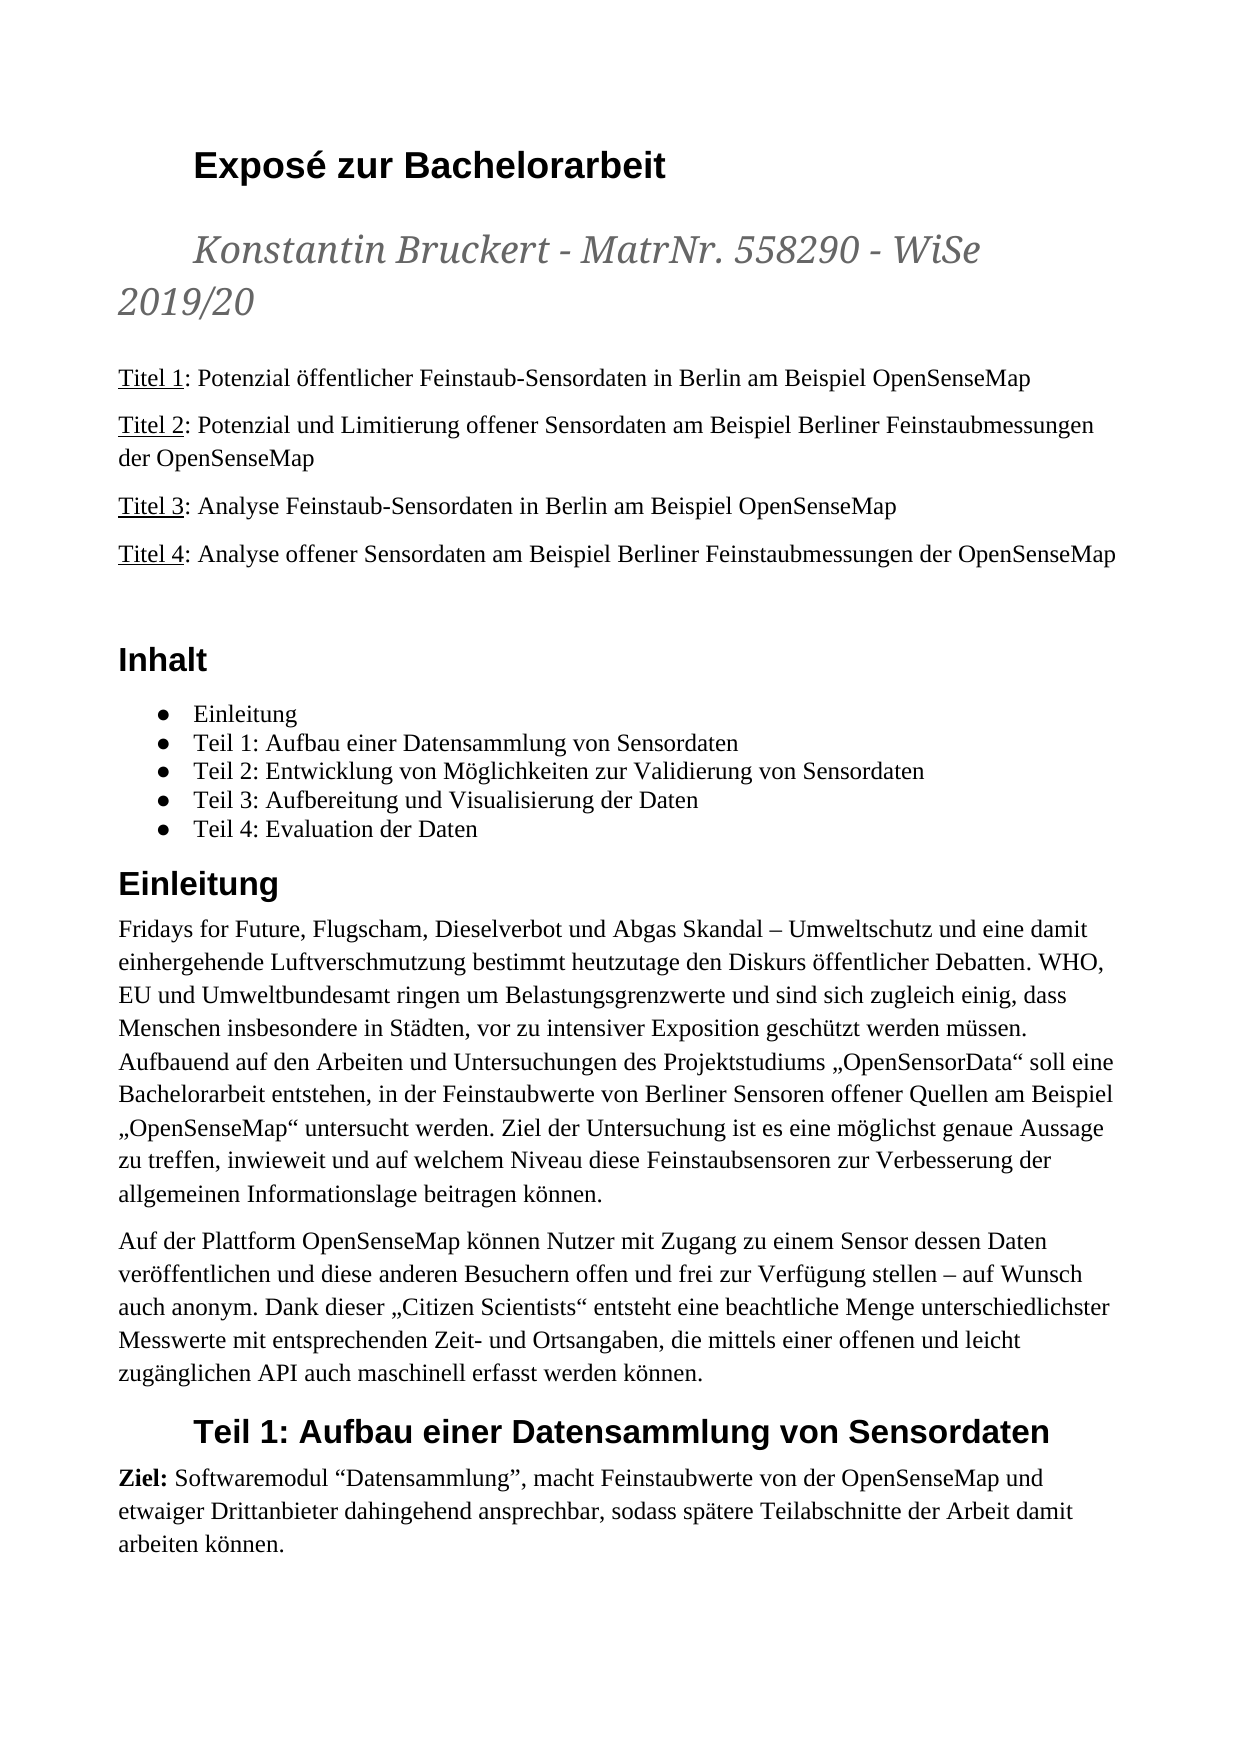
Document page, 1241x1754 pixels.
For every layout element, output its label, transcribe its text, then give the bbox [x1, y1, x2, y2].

text Ziel: Softwaremodul “Datensammlung”, macht Feinstaubwerte von der OpenSenseMap und etwaiger Drittanbieter dahingehend ansprechbar, sodass spätere Teilabschnitte der Arbeit damit arbeiten können. [118, 1463, 1122, 1558]
text Titel 4: Analyse offener Sensordaten am Beispiel Berliner Feinstaubmessungen der OpenSenseMap [118, 539, 1122, 567]
subtitle Einleitung [118, 863, 1122, 902]
list Einleitung [156, 699, 1122, 728]
list Teil 3: Aufbereitung und Visualisierung der Daten [156, 785, 1122, 814]
list Teil 2: Entwicklung von Möglichkeiten zur Validierung von Sensordaten [156, 756, 1122, 785]
text Titel 1: Potenzial öffentlicher Feinstaub-Sensordaten in Berlin am Beispiel OpenSenseMap [118, 363, 1122, 392]
text Fridays for Future, Flugscham, Dieselverbot und Abgas Skandal – Umweltschutz und eine damit einhergehende Luftverschmutzung bestimmt heutzutage den Diskurs öffentlicher Debatten. WHO, EU und Umweltbundesamt ringen um Belastungsgrenzwerte und sind sich zugleich einig, dass Menschen insbesondere in Städten, vor zu intensiver Exposition geschützt werden müssen. Aufbauend auf den Arbeiten und Untersuchungen des Projektstudiums „OpenSensorData“ soll eine Bachelorarbeit entstehen, in der Feinstaubwerte von Berliner Sensoren offener Quellen am Beispiel „OpenSenseMap“ untersucht werden. Ziel der Untersuchung ist es eine möglichst genaue Aussage zu treffen, inwieweit und auf welchem Niveau diese Feinstaubsensoren zur Verbesserung der allgemeinen Informationslage beitragen können. [118, 914, 1122, 1207]
text Titel 3: Analyse Feinstaub-Sensordaten in Berlin am Beispiel OpenSenseMap [118, 491, 1122, 520]
list Teil 4: Evaluation der Daten [156, 814, 1122, 843]
subtitle Konstantin Bruckert - MatrNr. 558290 - WiSe 2019/20 [118, 224, 1122, 326]
subtitle Exposé zur Bachelorarbeit [118, 143, 1122, 186]
subtitle Inhalt [118, 640, 1122, 679]
text Auf der Plattform OpenSenseMap können Nutzer mit Zugang zu einem Sensor dessen Daten veröffentlichen und diese anderen Besuchern offen und frei zur Verfügung stellen – auf Wunsch auch anonym. Dank dieser „Citizen Scientists“ entsteht eine beachtliche Menge unterschiedlichster Messwerte mit entsprechenden Zeit- und Ortsangaben, die mittels einer offenen und leicht zugänglichen API auch maschinell erfasst werden können. [118, 1226, 1122, 1387]
text Titel 2: Potenzial und Limitierung offener Sensordaten am Beispiel Berliner Feinstaubmessungen der OpenSenseMap [118, 411, 1122, 472]
subtitle Teil 1: Aufbau einer Datensammlung von Sensordaten [118, 1412, 1122, 1451]
list Teil 1: Aufbau einer Datensammlung von Sensordaten [156, 728, 1122, 756]
